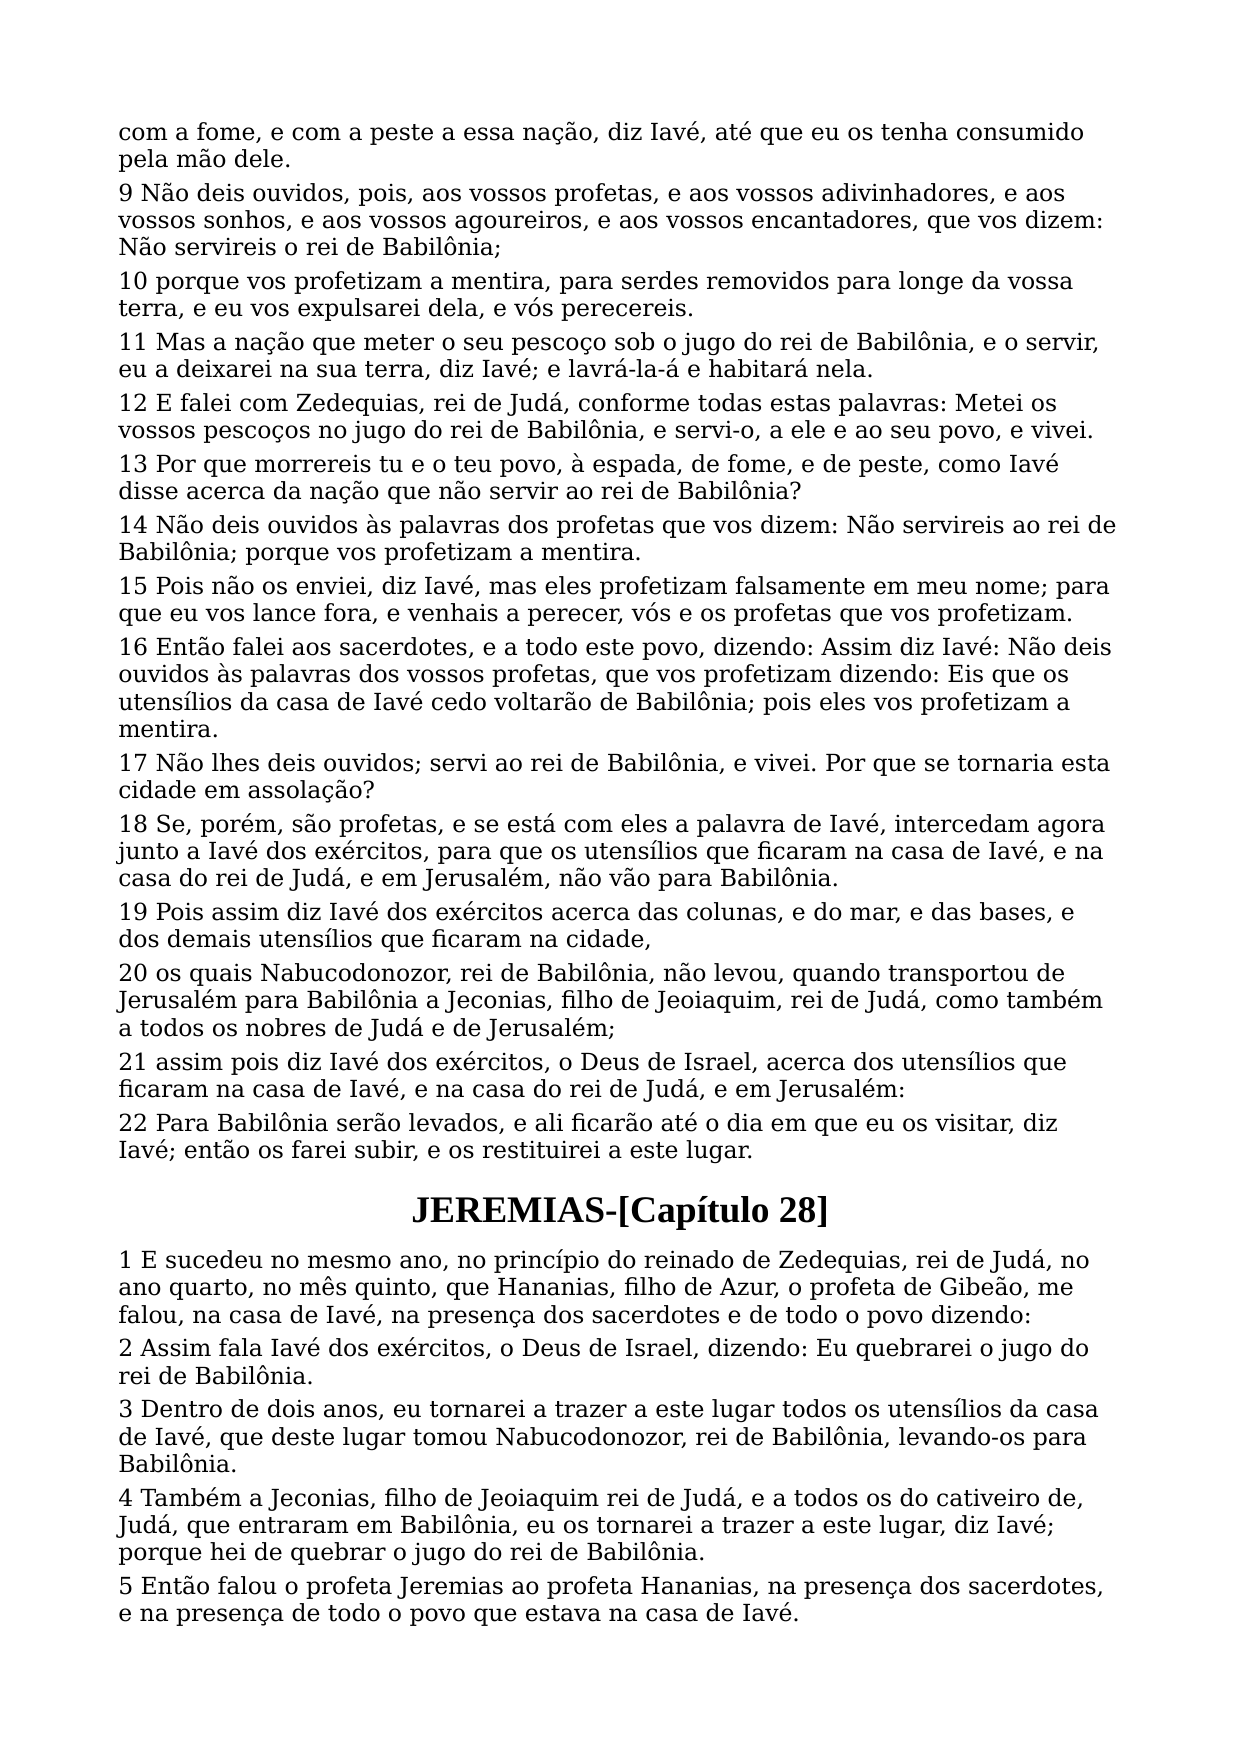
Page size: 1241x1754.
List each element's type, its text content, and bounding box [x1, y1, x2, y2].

text 11 Mas a nação que meter o seu pescoço sob o jugo do rei de Babilônia, e o servir, eu a deixarei na sua terra, diz Iavé; e lavrá-la-á e habitará nela. [118, 328, 1122, 383]
text 4 Também a Jeconias, filho de Jeoiaquim rei de Judá, e a todos os do cativeiro de, Judá, que entraram em Babilônia, eu os tornarei a trazer a este lugar, diz Iavé; porque hei de quebrar o jugo do rei de Babilônia. [118, 1484, 1122, 1566]
text 12 E falei com Zedequias, rei de Judá, conforme todas estas palavras: Metei os vossos pescoços no jugo do rei de Babilônia, e servi-o, a ele e ao seu povo, e vivei. [118, 389, 1122, 444]
text 15 Pois não os enviei, diz Iavé, mas eles profetizam falsamente em meu nome; para que eu vos lance fora, e venhais a perecer, vós e os profetas que vos profetizam. [118, 573, 1122, 627]
text 16 Então falei aos sacerdotes, e a todo este povo, dizendo: Assim diz Iavé: Não deis ouvidos às palavras dos vossos profetas, que vos profetizam dizendo: Eis que os utensílios da casa de Iavé cedo voltarão de Babilônia; pois eles vos profetizam a mentira. [118, 634, 1122, 743]
text 9 Não deis ouvidos, pois, aos vossos profetas, e aos vossos adivinhadores, e aos vossos sonhos, e aos vossos agoureiros, e aos vossos encantadores, que vos dizem: Não servireis o rei de Babilônia; [118, 179, 1122, 261]
text 3 Dentro de dois anos, eu tornarei a trazer a este lugar todos os utensílios da casa de Iavé, que deste lugar tomou Nabucodonozor, rei de Babilônia, levando-os para Babilônia. [118, 1396, 1122, 1478]
text 13 Por que morrereis tu e o teu povo, à espada, de fome, e de peste, como Iavé disse acerca da nação que não servir ao rei de Babilônia? [118, 451, 1122, 505]
text 18 Se, porém, são profetas, e se está com eles a palavra de Iavé, intercedam agora junto a Iavé dos exércitos, para que os utensílios que ficaram na casa de Iavé, e na casa do rei de Judá, e em Jerusalém, não vão para Babilônia. [118, 810, 1122, 892]
text com a fome, e com a peste a essa nação, diz Iavé, até que eu os tenha consumido pela mão dele. [118, 118, 1122, 173]
text 20 os quais Nabucodonozor, rei de Babilônia, não levou, quando transportou de Jerusalém para Babilônia a Jeconias, filho de Jeoiaquim, rei de Judá, como também a todos os nobres de Judá e de Jerusalém; [118, 960, 1122, 1042]
text 22 Para Babilônia serão levados, e ali ficarão até o dia em que eu os visitar, diz Iavé; então os farei subir, e os restituirei a este lugar. [118, 1109, 1122, 1164]
subtitle JEREMIAS-[Capítulo 28] [118, 1188, 1122, 1231]
text 21 assim pois diz Iavé dos exércitos, o Deus de Israel, acerca dos utensílios que ficaram na casa de Iavé, e na casa do rei de Judá, e em Jerusalém: [118, 1048, 1122, 1103]
text 14 Não deis ouvidos às palavras dos profetas que vos dizem: Não servireis ao rei de Babilônia; porque vos profetizam a mentira. [118, 512, 1122, 566]
text 10 porque vos profetizam a mentira, para serdes removidos para longe da vossa terra, e eu vos expulsarei dela, e vós perecereis. [118, 267, 1122, 322]
text 5 Então falou o profeta Jeremias ao profeta Hananias, na presença dos sacerdotes, e na presença de todo o povo que estava na casa de Iavé. [118, 1573, 1122, 1627]
text 19 Pois assim diz Iavé dos exércitos acerca das colunas, e do mar, e das bases, e dos demais utensílios que ficaram na cidade, [118, 899, 1122, 953]
text 2 Assim fala Iavé dos exércitos, o Deus de Israel, dizendo: Eu quebrarei o jugo do rei de Babilônia. [118, 1335, 1122, 1389]
text 17 Não lhes deis ouvidos; servi ao rei de Babilônia, e vivei. Por que se tornaria esta cidade em assolação? [118, 749, 1122, 804]
text 1 E sucedeu no mesmo ano, no princípio do reinado de Zedequias, rei de Judá, no ano quarto, no mês quinto, que Hananias, filho de Azur, o profeta de Gibeão, me falou, na casa de Iavé, na presença dos sacerdotes e de todo o povo dizendo: [118, 1247, 1122, 1328]
